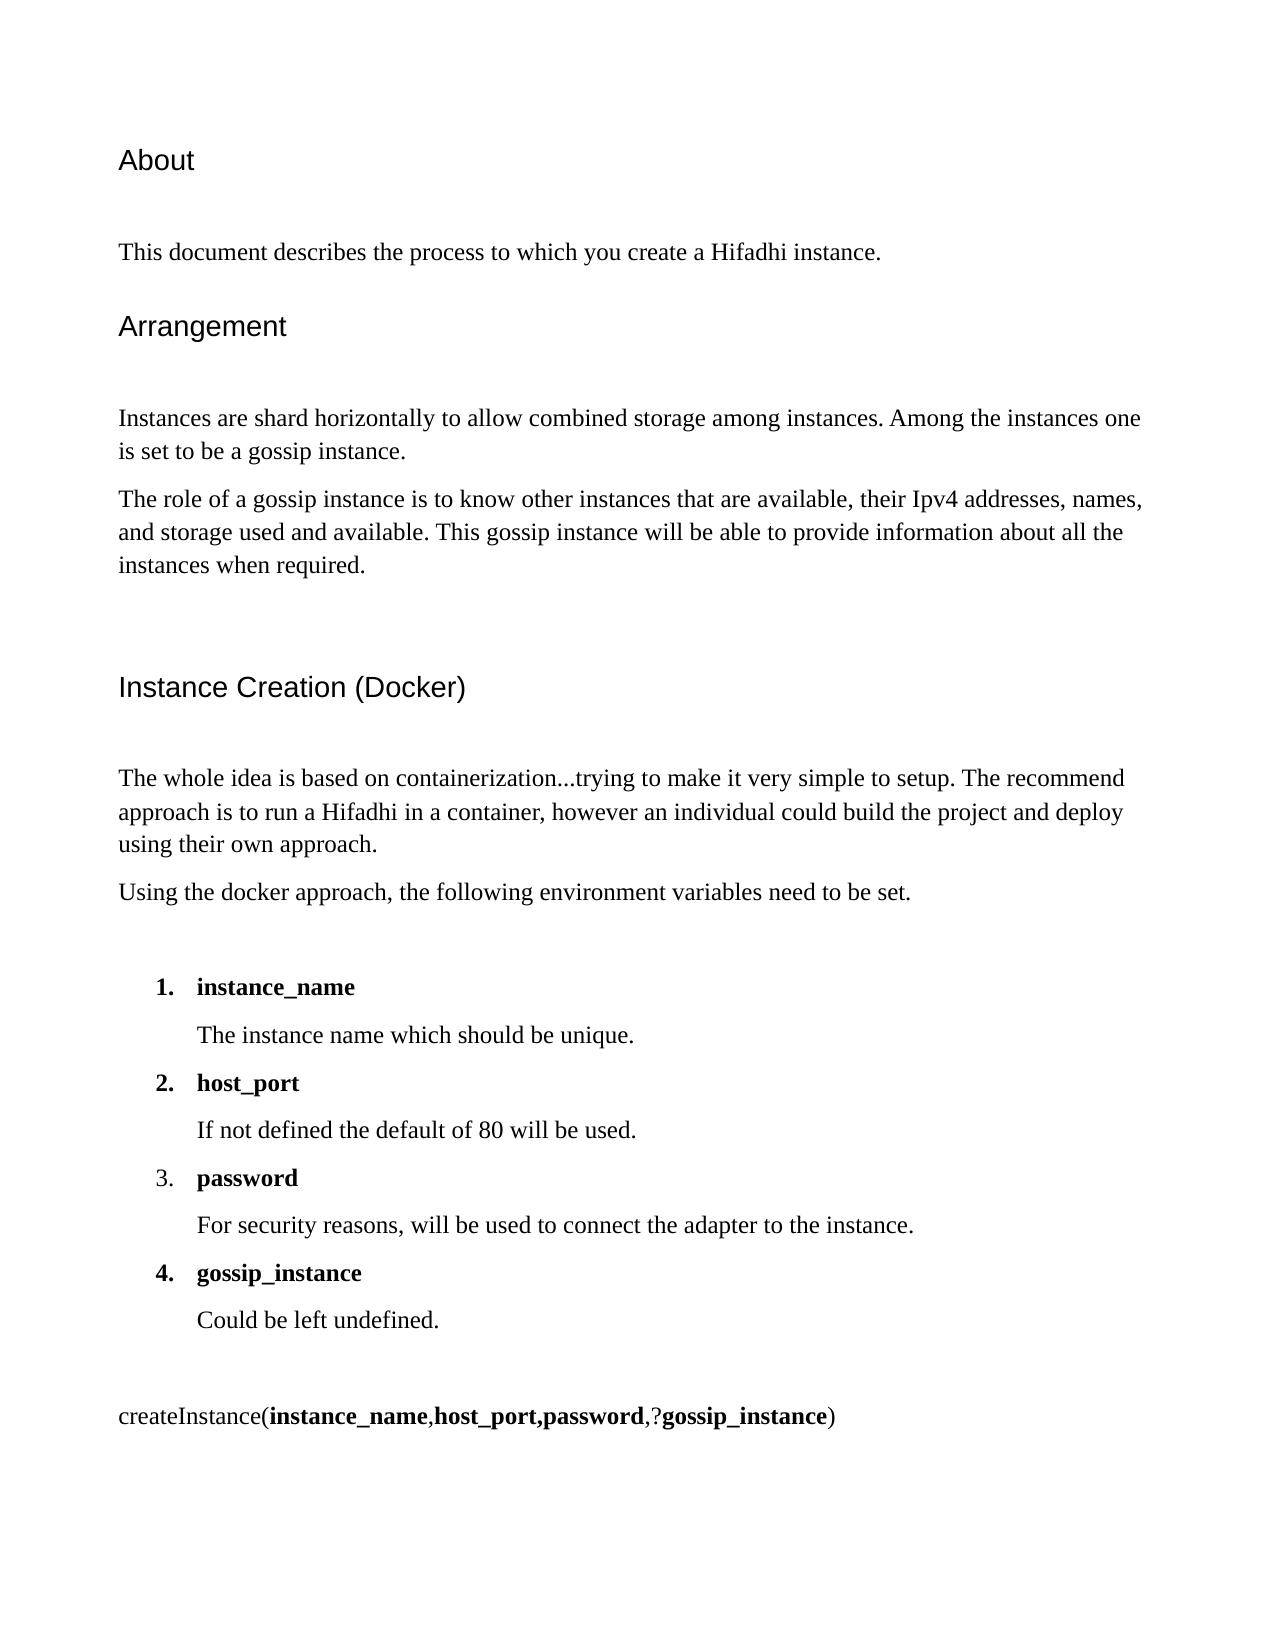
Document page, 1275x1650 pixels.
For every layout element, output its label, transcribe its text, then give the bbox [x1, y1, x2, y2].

subtitle Instance Creation (Docker) [118, 670, 1157, 703]
text Using the docker approach, the following environment variables need to be set. [118, 877, 1157, 906]
list password [155, 1163, 1157, 1192]
text This document describes the process to which you create a Hifadhi instance. [118, 237, 1157, 266]
text Instances are shard horizontally to allow combined storage among instances. Among the instances one is set to be a gossip instance. [118, 403, 1157, 465]
list gossip_instance [155, 1258, 1157, 1287]
text createInstance(instance_name,host_port,password,?gossip_instance) [118, 1401, 1157, 1429]
list host_port [155, 1068, 1157, 1096]
text The role of a gossip instance is to know other instances that are available, their Ipv4 addresses, names, and storage used and available. This gossip instance will be able to provide information about all the instances when required. [118, 484, 1157, 578]
subtitle Arrangement [118, 309, 1157, 343]
subtitle About [118, 143, 1157, 177]
list If not defined the default of 80 will be used. [155, 1115, 1157, 1144]
text The whole idea is based on containerization...trying to make it very simple to setup. The recommend approach is to run a Hifadhi in a container, however an individual could build the project and deploy using their own approach. [118, 763, 1157, 858]
list For security reasons, will be used to connect the adapter to the instance. [155, 1210, 1157, 1239]
list instance_name [155, 972, 1157, 1001]
list The instance name which should be unique. [155, 1020, 1157, 1049]
list Could be left undefined. [155, 1306, 1157, 1334]
